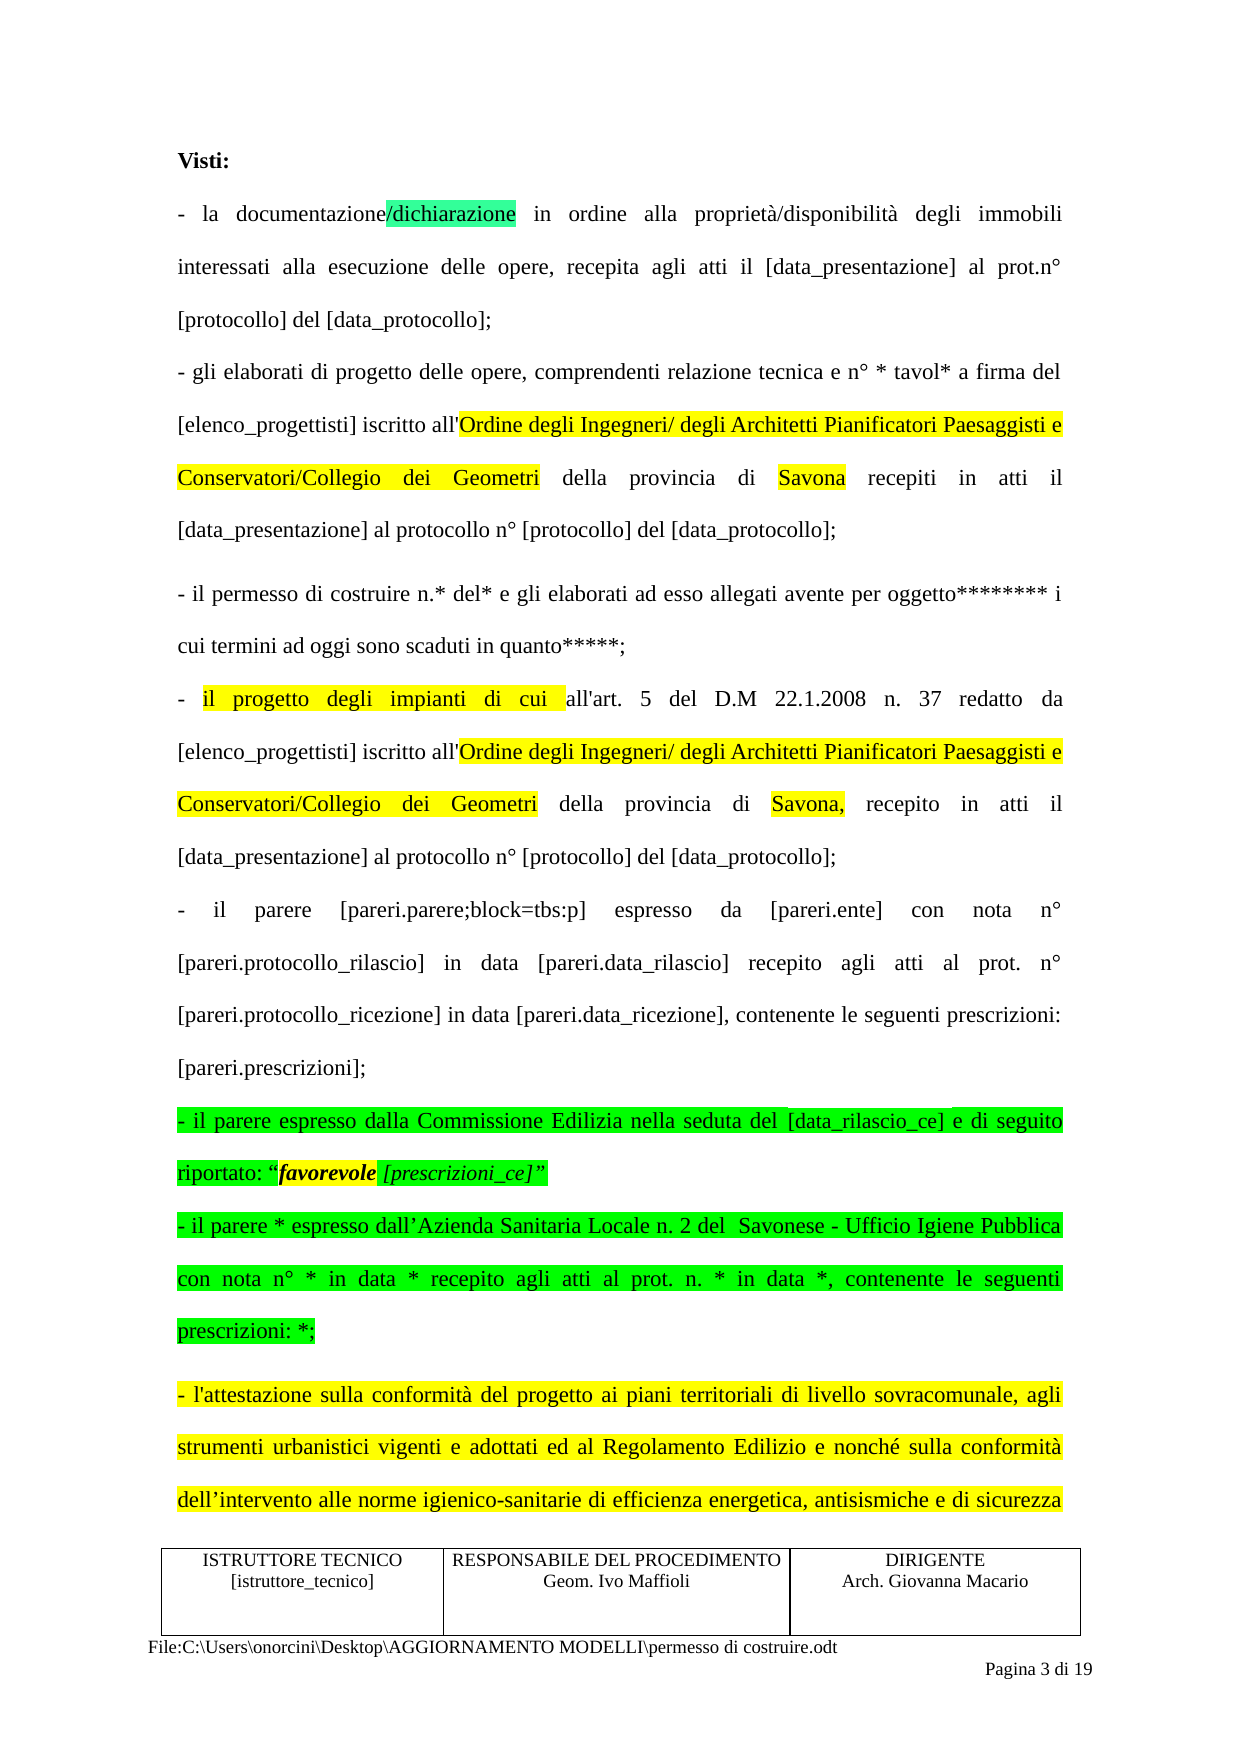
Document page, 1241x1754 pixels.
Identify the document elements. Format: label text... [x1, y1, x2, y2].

text - gli elaborati di progetto delle opere, comprendenti relazione tecnica e n° * tavol* a firma del [elenco_progettisti] iscritto all'Ordine degli Ingegneri/ degli Architetti Pianificatori Paesaggisti e Conservatori/Collegio dei Geometri della provincia di Savona recepiti in atti il [data_presentazione] al protocollo n° [protocollo] del [data_protocollo]; [177, 358, 1063, 543]
text - il progetto degli impianti di cui all'art. 5 del D.M 22.1.2008 n. 37 redatto da [elenco_progettisti] iscritto all'Ordine degli Ingegneri/ degli Architetti Pianificatori Paesaggisti e Conservatori/Collegio dei Geometri della provincia di Savona, recepito in atti il [data_presentazione] al protocollo n° [protocollo] del [data_protocollo]; [177, 685, 1063, 869]
text Visti: [177, 148, 1063, 174]
text - il permesso di costruire n.* del* e gli elaborati ad esso allegati avente per oggetto******** i cui termini ad oggi sono scaduti in quanto*****; [177, 580, 1063, 659]
list - il parere espresso dalla Commissione Edilizia nella seduta del [data_rilascio_ce] e di seguito riportato: “favorevole [prescrizioni_ce]” [177, 1107, 1063, 1186]
list - il parere [pareri.parere;block=tbs:p] espresso da [pareri.ente] con nota n° [pareri.protocollo_rilascio] in data [pareri.data_rilascio] recepito agli atti al prot. n° [pareri.protocollo_ricezione] in data [pareri.data_ricezione], contenente le seguenti prescrizioni: [pareri.prescrizioni]; [177, 896, 1063, 1080]
list - il parere * espresso dall’Azienda Sanitaria Locale n. 2 del Savonese - Ufficio Igiene Pubblica con nota n° * in data * recepito agli atti al prot. n. * in data *, contenente le seguenti prescrizioni: *; [177, 1212, 1063, 1344]
text - la documentazione/dichiarazione in ordine alla proprietà/disponibilità degli immobili interessati alla esecuzione delle opere, recepita agli atti il [data_presentazione] al prot.n° [protocollo] del [data_protocollo]; [177, 200, 1063, 332]
text - l'attestazione sulla conformità del progetto ai piani territoriali di livello sovracomunale, agli strumenti urbanistici vigenti e adottati ed al Regolamento Edilizio e nonché sulla conformità dell’intervento alle norme igienico-sanitarie di efficienza energetica, antisismiche e di sicurezza [177, 1381, 1063, 1512]
